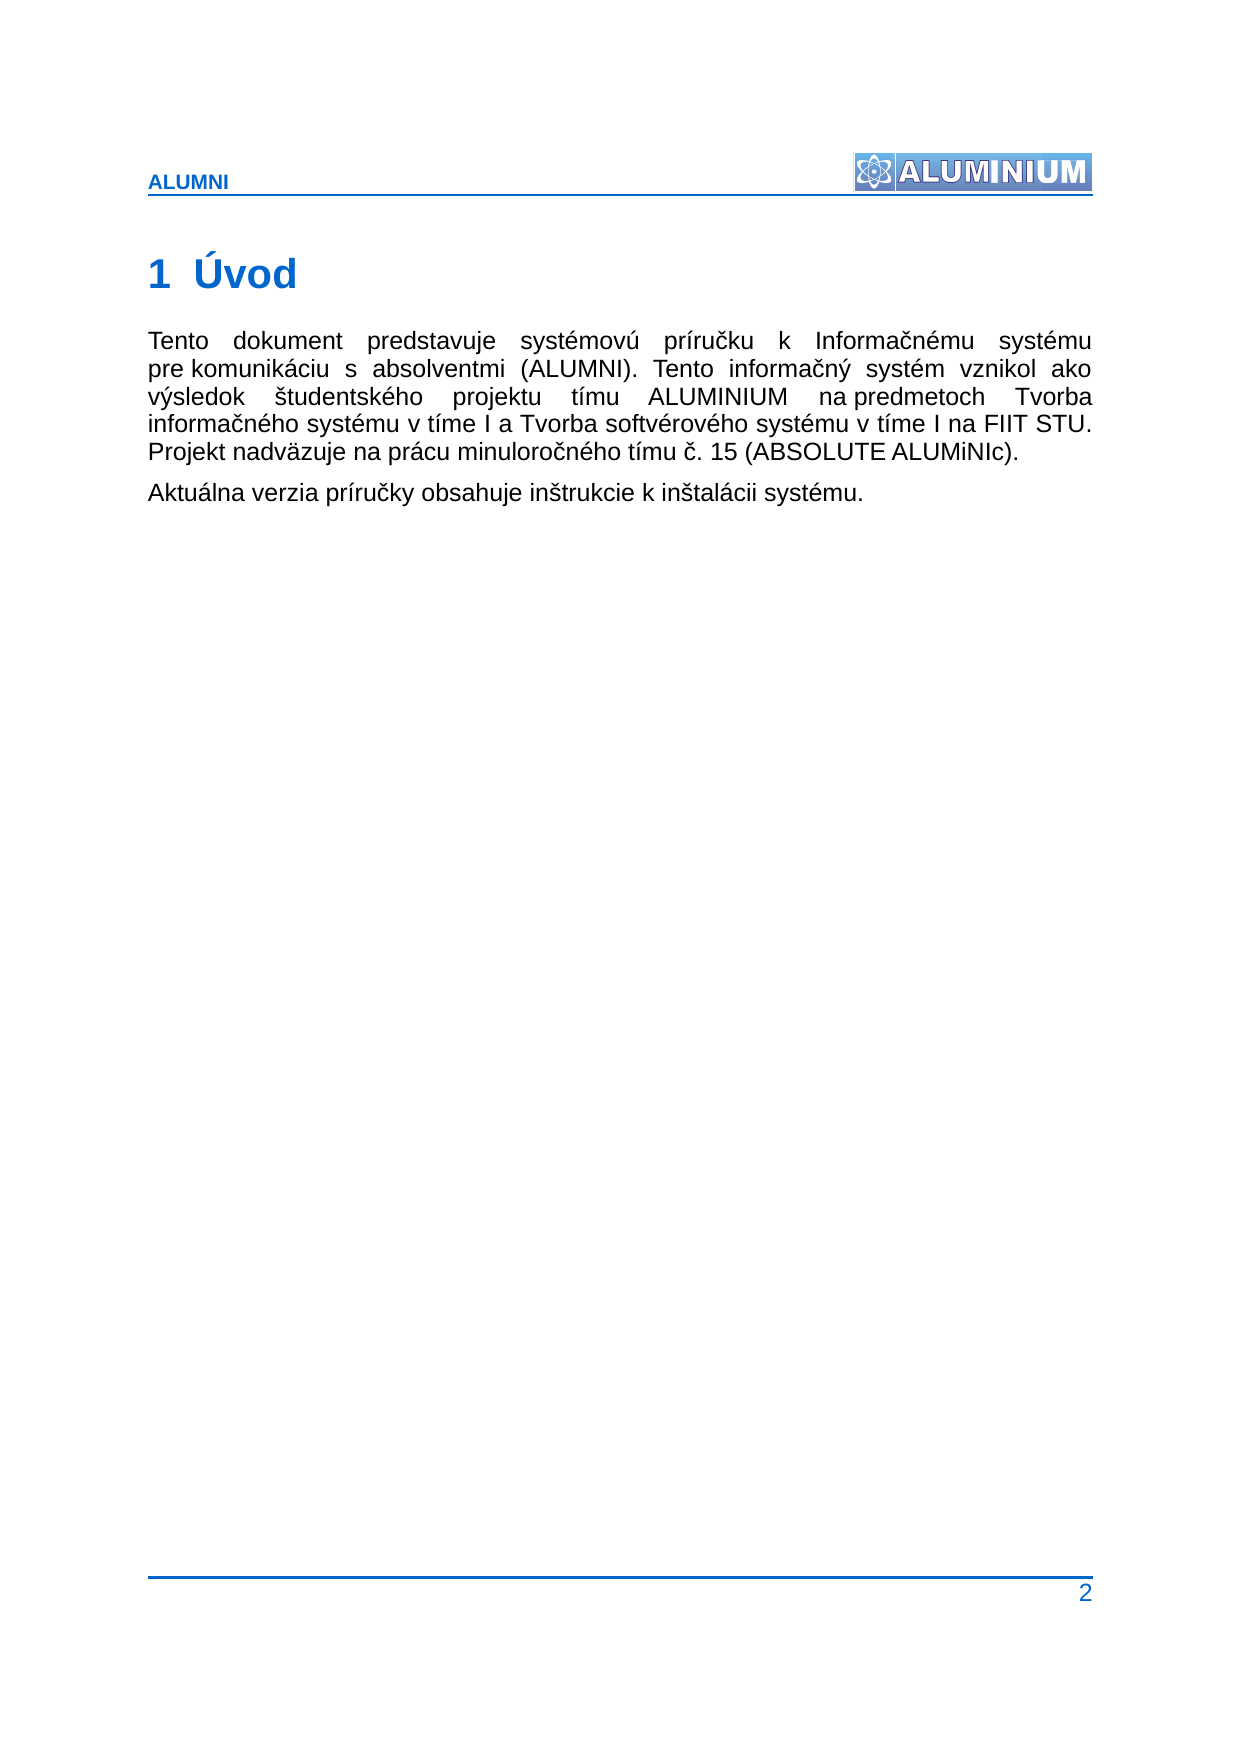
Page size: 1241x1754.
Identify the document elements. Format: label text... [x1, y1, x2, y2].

text Aktuálna verzia príručky obsahuje inštrukcie k inštalácii systému. [148, 478, 1093, 506]
text Tento dokument predstavuje systémovú príručku k Informačnému systému pre komunikáciu s absolventmi (ALUMNI). Tento informačný systém vznikol ako výsledok študentského projektu tímu ALUMINIUM na predmetoch Tvorba informačného systému v tíme I a Tvorba softvérového systému v tíme I na FIIT STU. Projekt nadväzuje na prácu minuloročného tímu č. 15 (ABSOLUTE ALUMiNIc). [148, 326, 1093, 466]
subtitle Úvod [148, 250, 1093, 297]
